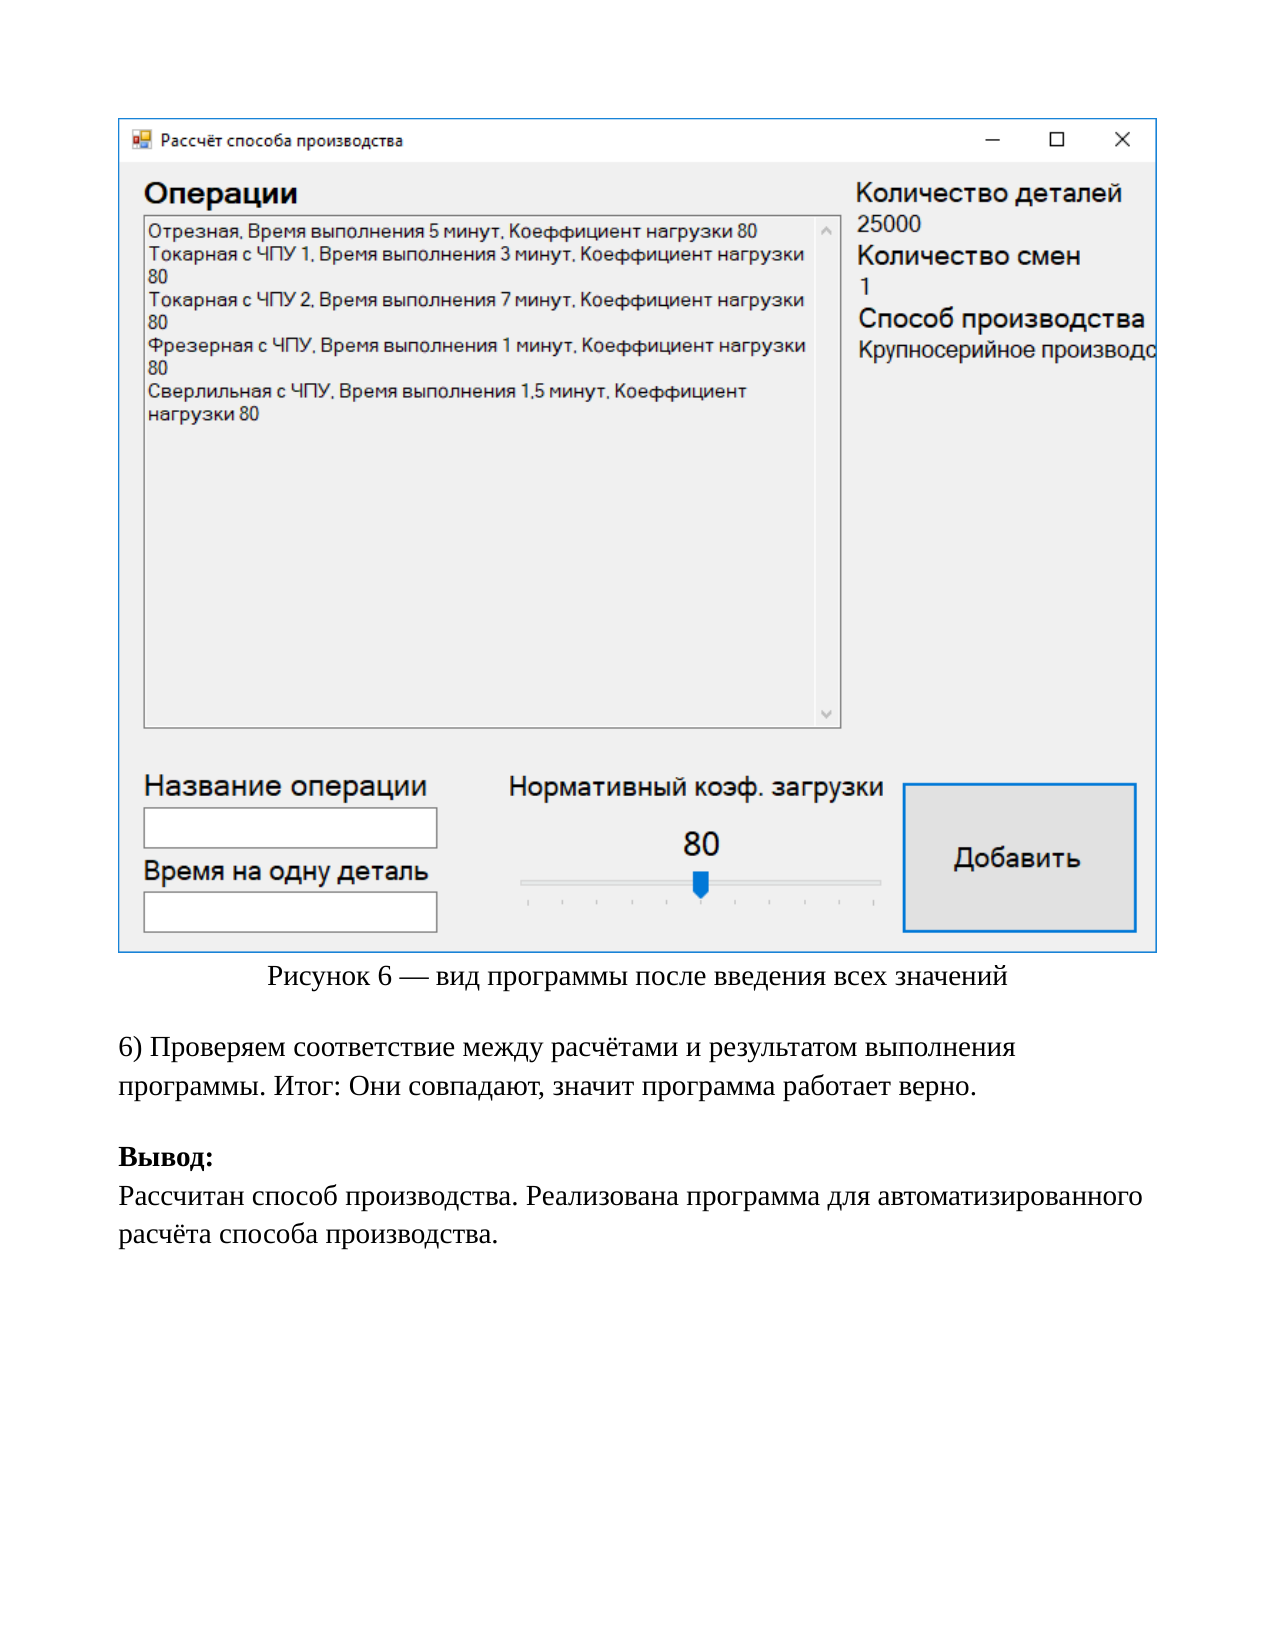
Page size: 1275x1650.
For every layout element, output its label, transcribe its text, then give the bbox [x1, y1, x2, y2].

text Вывод: [118, 1139, 1157, 1173]
text Рисунок 6 — вид программы после введения всех значений [118, 953, 1157, 991]
text 6) Проверяем соответствие между расчётами и результатом выполнения программы. Итог: Они совпадают, значит программа работает верно. [118, 1029, 1157, 1101]
text Рассчитан способ производства. Реализована программа для автоматизированного расчёта способа производства. [118, 1178, 1157, 1250]
picture [118, 118, 1157, 953]
